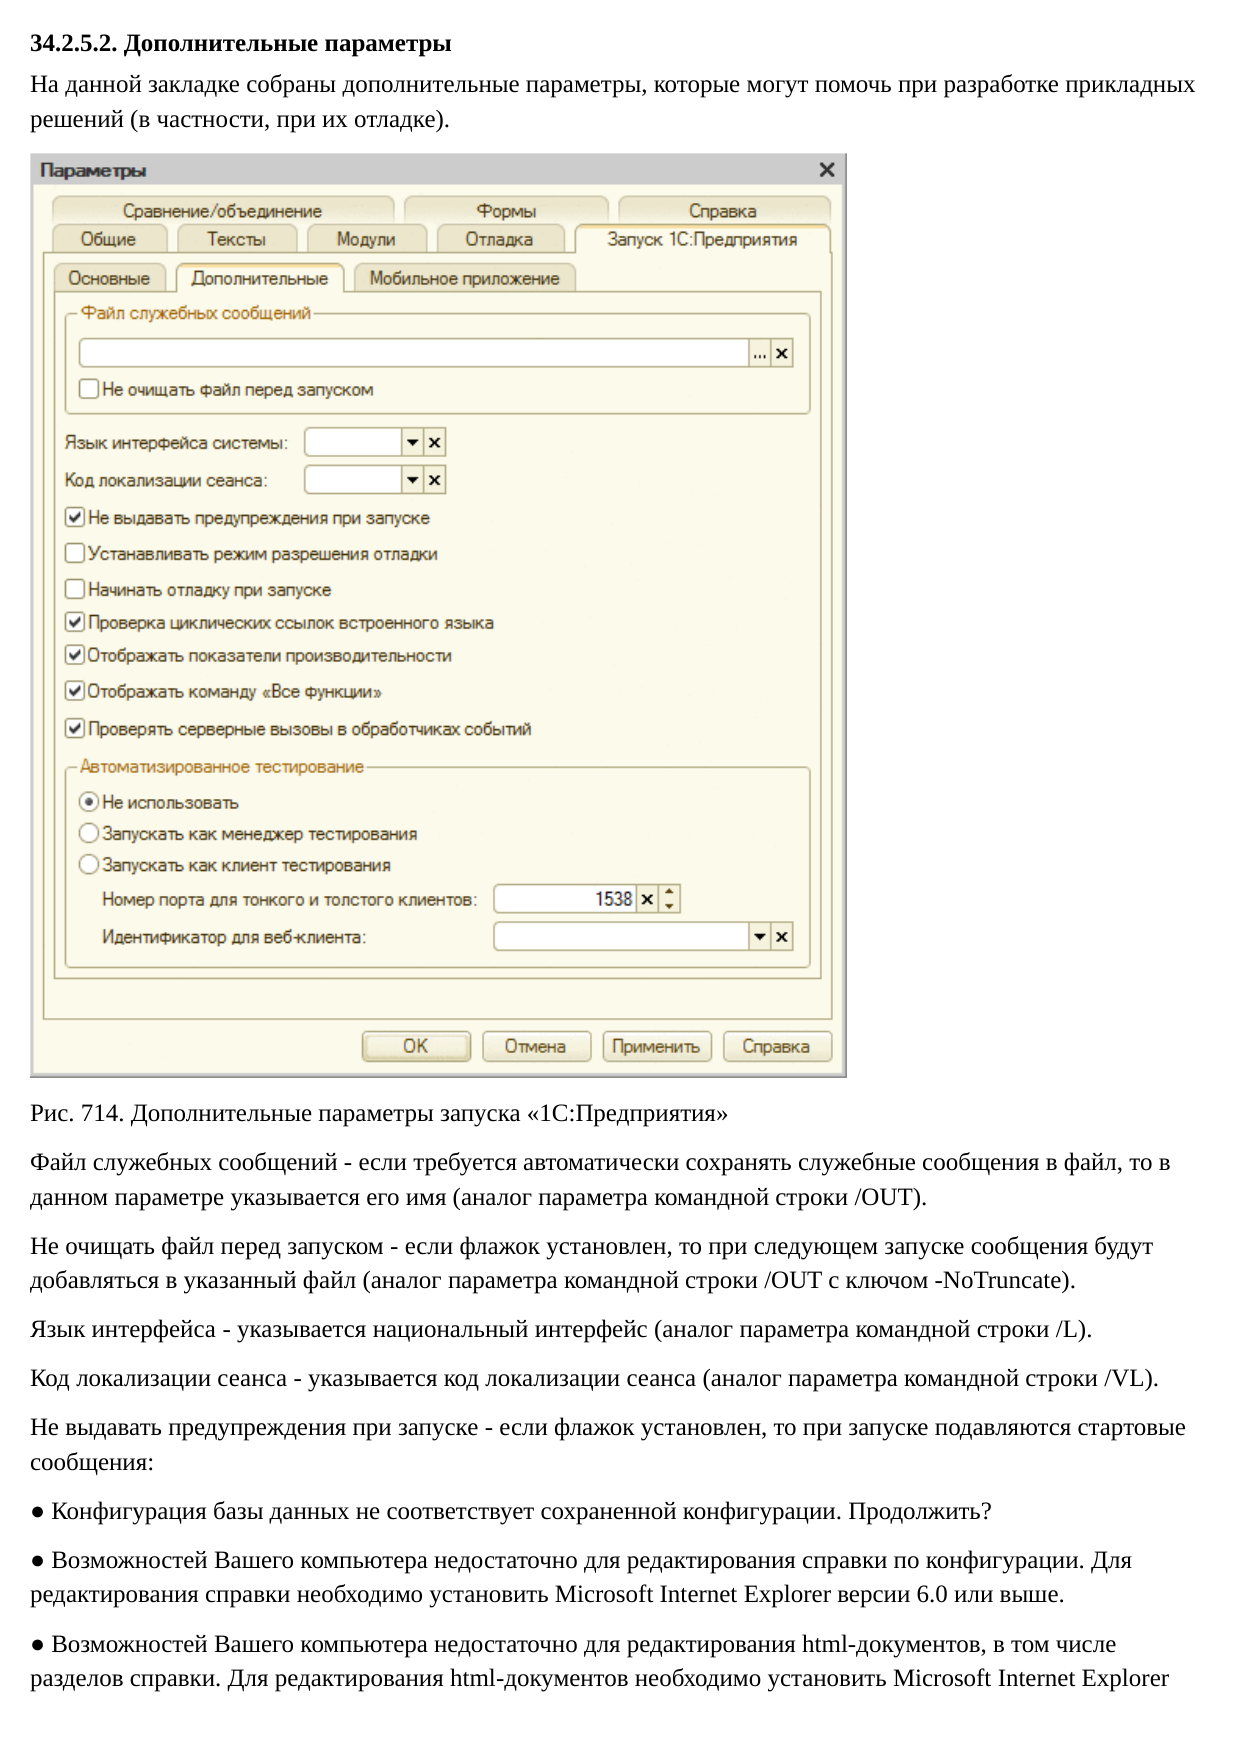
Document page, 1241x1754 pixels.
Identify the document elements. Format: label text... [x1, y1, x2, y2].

text Код локализации сеанса ‑ указывается код локализации сеанса (аналог параметра командной строки /VL). [30, 1363, 1211, 1392]
text Не очищать файл перед запуском ‑ если флажок установлен, то при следующем запуске сообщения будут добавляться в указанный файл (аналог параметра командной строки /OUT с ключом -NoTruncate). [30, 1231, 1211, 1294]
text На данной закладке собраны дополнительные параметры, которые могут помочь при разработке прикладных решений (в частности, при их отладке). [30, 69, 1211, 133]
text ● Конфигурация базы данных не соответствует сохраненной конфигурации. Продолжить? [30, 1496, 1211, 1525]
text ● Возможностей Вашего компьютера недостаточно для редактирования html-документов, в том числе разделов справки. Для редактирования html-документов необходимо установить Microsoft Internet Explorer [30, 1629, 1211, 1692]
subtitle 34.2.5.2. Дополнительные параметры [30, 28, 1211, 57]
text ● Возможностей Вашего компьютера недостаточно для редактирования справки по конфигурации. Для редактирования справки необходимо установить Microsoft Internet Explorer версии 6.0 или выше. [30, 1545, 1211, 1608]
picture [29, 152, 847, 1078]
text Рис. 714. Дополнительные параметры запуска «1С:Предприятия» [30, 1098, 1211, 1127]
text Не выдавать предупреждения при запуске ‑ если флажок установлен, то при запуске подавляются стартовые сообщения: [30, 1412, 1211, 1476]
text Язык интерфейса ‑ указывается национальный интерфейс (аналог параметра командной строки /L). [30, 1314, 1211, 1343]
text Файл служебных сообщений ‑ если требуется автоматически сохранять служебные сообщения в файл, то в данном параметре указывается его имя (аналог параметра командной строки /OUT). [30, 1147, 1211, 1211]
